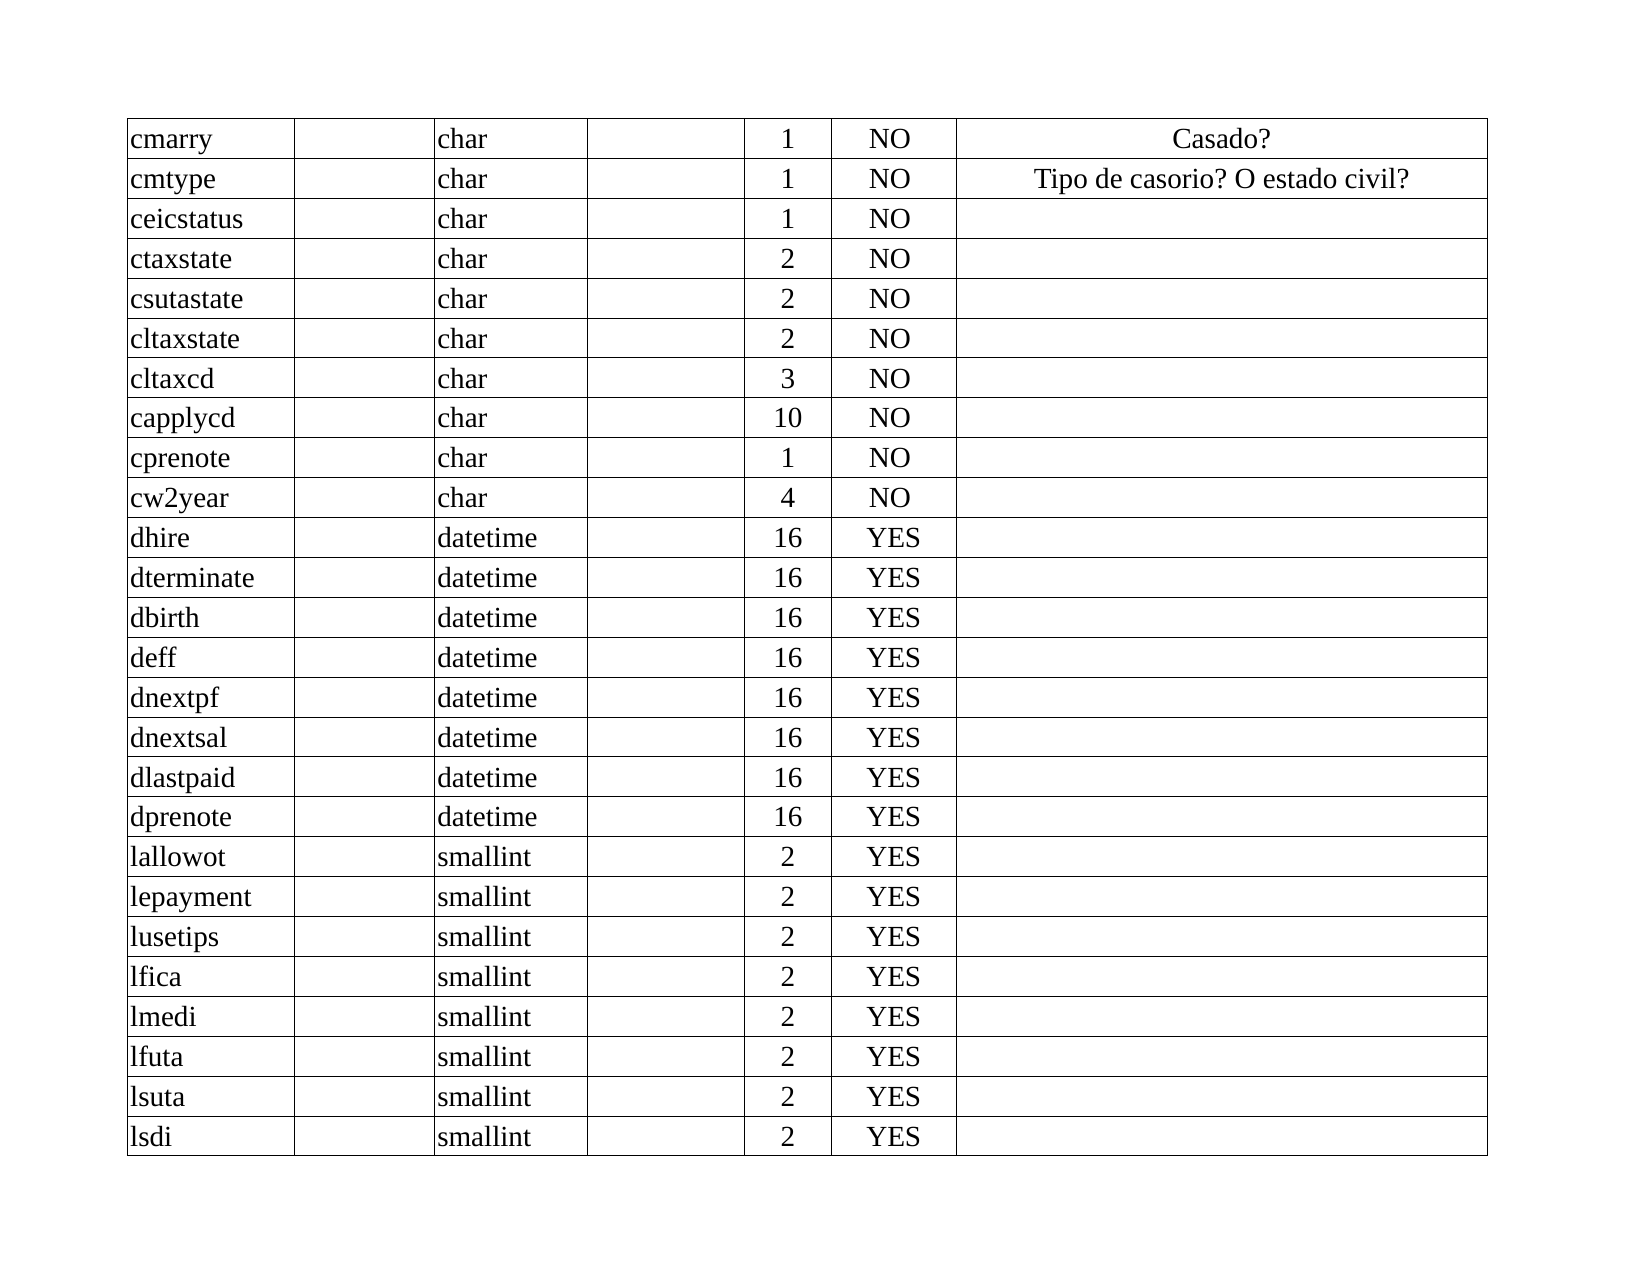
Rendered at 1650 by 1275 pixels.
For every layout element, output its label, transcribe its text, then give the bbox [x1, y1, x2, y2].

table_cell [588, 797, 744, 836]
table_cell NO [832, 239, 956, 278]
table_cell char [435, 478, 587, 517]
table_cell [957, 718, 1487, 756]
table_cell NO [832, 319, 956, 357]
table_cell [118, 198, 127, 238]
table_cell 2 [745, 239, 831, 278]
table_cell dbirth [128, 598, 294, 637]
table_cell [295, 199, 434, 238]
table_cell [588, 917, 744, 956]
table_cell ctaxstate [128, 239, 294, 278]
table_cell NO [832, 279, 956, 318]
table_cell dnextsal [128, 718, 294, 756]
table_cell smallint [435, 917, 587, 956]
table_cell [957, 757, 1487, 796]
table_cell 16 [745, 678, 831, 717]
table_cell [295, 319, 434, 357]
table_cell [295, 438, 434, 477]
table_cell YES [832, 877, 956, 916]
table_cell [118, 956, 127, 996]
table_cell char [435, 319, 587, 357]
table_cell Tipo de casorio? O estado civil? [957, 159, 1487, 198]
table_cell [118, 318, 127, 357]
table_cell [118, 876, 127, 916]
table_cell capplycd [128, 398, 294, 437]
table_cell dnextpf [128, 678, 294, 717]
table_cell [957, 1117, 1487, 1155]
table_cell [295, 718, 434, 756]
table_cell 2 [745, 1037, 831, 1076]
table_cell cmarry [128, 119, 294, 158]
table_cell [588, 837, 744, 876]
table_cell YES [832, 1077, 956, 1116]
table_cell [295, 159, 434, 198]
table_cell [957, 319, 1487, 357]
table_cell [588, 1037, 744, 1076]
table_cell [118, 118, 127, 158]
table_cell smallint [435, 837, 587, 876]
table_cell 1 [745, 119, 831, 158]
table_cell [957, 478, 1487, 517]
table_cell csutastate [128, 279, 294, 318]
table_cell YES [832, 997, 956, 1036]
table_cell YES [832, 1037, 956, 1076]
table_cell 1 [745, 438, 831, 477]
table_cell [118, 278, 127, 318]
table_cell [957, 997, 1487, 1036]
table_cell YES [832, 638, 956, 677]
table_cell [118, 836, 127, 876]
table_cell YES [832, 1117, 956, 1155]
table_cell char [435, 159, 587, 198]
table_cell YES [832, 678, 956, 717]
table_cell char [435, 398, 587, 437]
table_cell NO [832, 159, 956, 198]
table_cell [957, 638, 1487, 677]
table_cell smallint [435, 877, 587, 916]
table_cell YES [832, 558, 956, 597]
table_cell smallint [435, 1117, 587, 1155]
table_cell [588, 558, 744, 597]
table_cell cprenote [128, 438, 294, 477]
table_cell 4 [745, 478, 831, 517]
table_cell [118, 358, 127, 397]
table_cell YES [832, 797, 956, 836]
table_cell cw2year [128, 478, 294, 517]
table_cell [295, 358, 434, 397]
table_cell 16 [745, 757, 831, 796]
table_cell smallint [435, 1037, 587, 1076]
table_cell smallint [435, 1077, 587, 1116]
table_cell [295, 1037, 434, 1076]
table_cell datetime [435, 718, 587, 756]
table_cell [118, 238, 127, 278]
table_cell smallint [435, 997, 587, 1036]
table_cell [588, 957, 744, 996]
table_cell [118, 756, 127, 796]
table_cell [957, 1037, 1487, 1076]
table_cell dlastpaid [128, 757, 294, 796]
table_cell [957, 438, 1487, 477]
table_cell [588, 678, 744, 717]
table_cell [295, 877, 434, 916]
table_cell [295, 757, 434, 796]
table_cell 2 [745, 279, 831, 318]
table_cell deff [128, 638, 294, 677]
table_cell [957, 797, 1487, 836]
table_cell [957, 398, 1487, 437]
table_cell dterminate [128, 558, 294, 597]
table_cell [957, 837, 1487, 876]
table_cell [295, 119, 434, 158]
table_cell cmtype [128, 159, 294, 198]
table_cell 2 [745, 877, 831, 916]
table_cell lfuta [128, 1037, 294, 1076]
table_cell 2 [745, 997, 831, 1036]
table_cell [295, 1077, 434, 1116]
table_cell cltaxstate [128, 319, 294, 357]
table_cell [588, 319, 744, 357]
table_cell lmedi [128, 997, 294, 1036]
table_cell datetime [435, 797, 587, 836]
table_cell [295, 598, 434, 637]
table_cell [588, 598, 744, 637]
table_cell datetime [435, 678, 587, 717]
table_cell [295, 837, 434, 876]
table_cell 16 [745, 598, 831, 637]
table_cell [957, 558, 1487, 597]
table_cell [957, 239, 1487, 278]
table_cell [588, 438, 744, 477]
table_cell 16 [745, 797, 831, 836]
table_cell 2 [745, 917, 831, 956]
table_cell YES [832, 598, 956, 637]
table_cell 16 [745, 718, 831, 756]
table_cell datetime [435, 598, 587, 637]
table_cell [957, 358, 1487, 397]
table_cell [118, 517, 127, 557]
table_cell lfica [128, 957, 294, 996]
table_cell [588, 518, 744, 557]
table_cell [588, 358, 744, 397]
table_cell YES [832, 837, 956, 876]
table_cell 16 [745, 638, 831, 677]
table_cell [588, 239, 744, 278]
table_cell [957, 877, 1487, 916]
table_cell [588, 1117, 744, 1155]
table_cell datetime [435, 638, 587, 677]
table_cell 16 [745, 518, 831, 557]
table_cell [588, 199, 744, 238]
table_cell [118, 637, 127, 677]
table_cell [957, 917, 1487, 956]
table_cell [588, 159, 744, 198]
table_cell [957, 598, 1487, 637]
table_cell 1 [745, 159, 831, 198]
table_cell [957, 518, 1487, 557]
table_cell smallint [435, 957, 587, 996]
table_cell [118, 916, 127, 956]
table_cell [295, 997, 434, 1036]
table_cell lsuta [128, 1077, 294, 1116]
table_cell [118, 597, 127, 637]
table_cell [588, 718, 744, 756]
table_cell [295, 558, 434, 597]
table_cell [118, 1036, 127, 1076]
table_cell [957, 1077, 1487, 1116]
table_cell [295, 239, 434, 278]
table_cell [588, 398, 744, 437]
table_cell ceicstatus [128, 199, 294, 238]
table_cell [118, 796, 127, 836]
table_cell Casado? [957, 119, 1487, 158]
table_cell YES [832, 957, 956, 996]
table_cell [588, 1077, 744, 1116]
table_cell [588, 997, 744, 1036]
table_cell char [435, 438, 587, 477]
table_cell NO [832, 119, 956, 158]
table_cell dhire [128, 518, 294, 557]
table_cell lsdi [128, 1117, 294, 1155]
table_cell [957, 678, 1487, 717]
table_cell [295, 957, 434, 996]
table_cell [588, 757, 744, 796]
table_cell [295, 518, 434, 557]
table_cell [295, 678, 434, 717]
table_cell [957, 279, 1487, 318]
table_cell dprenote [128, 797, 294, 836]
table_cell [295, 398, 434, 437]
table_cell char [435, 199, 587, 238]
table_cell [118, 717, 127, 756]
table_cell char [435, 239, 587, 278]
table_cell 2 [745, 1077, 831, 1116]
table_cell 2 [745, 1117, 831, 1155]
table_cell NO [832, 398, 956, 437]
table_cell [118, 677, 127, 717]
table_cell YES [832, 917, 956, 956]
table_cell lepayment [128, 877, 294, 916]
table_cell [588, 119, 744, 158]
table_cell YES [832, 718, 956, 756]
table_cell [118, 397, 127, 437]
table_cell datetime [435, 558, 587, 597]
table_cell NO [832, 478, 956, 517]
table_cell 2 [745, 319, 831, 357]
table_cell datetime [435, 518, 587, 557]
table_cell datetime [435, 757, 587, 796]
table_cell YES [832, 518, 956, 557]
table_cell NO [832, 199, 956, 238]
table_cell [588, 638, 744, 677]
table_cell [588, 279, 744, 318]
table_cell char [435, 279, 587, 318]
table_cell NO [832, 358, 956, 397]
table_cell 2 [745, 957, 831, 996]
table_cell [118, 1076, 127, 1116]
table_cell [295, 478, 434, 517]
table_cell 1 [745, 199, 831, 238]
table_cell char [435, 358, 587, 397]
table_cell lusetips [128, 917, 294, 956]
table_cell 2 [745, 837, 831, 876]
table_cell 16 [745, 558, 831, 597]
table_cell [118, 996, 127, 1036]
table_cell lallowot [128, 837, 294, 876]
table_cell [295, 797, 434, 836]
table_cell [957, 957, 1487, 996]
table_cell cltaxcd [128, 358, 294, 397]
table_cell [118, 557, 127, 597]
table_cell [588, 877, 744, 916]
table_cell [118, 477, 127, 517]
table_cell YES [832, 757, 956, 796]
table_cell [295, 917, 434, 956]
table_cell [295, 279, 434, 318]
table_cell [118, 158, 127, 198]
table_cell [295, 1117, 434, 1155]
table_cell [118, 437, 127, 477]
table_cell NO [832, 438, 956, 477]
table_cell 10 [745, 398, 831, 437]
table_cell 3 [745, 358, 831, 397]
table_cell [118, 1116, 127, 1155]
table_cell [588, 478, 744, 517]
table_cell [295, 638, 434, 677]
table_cell char [435, 119, 587, 158]
table_cell [957, 199, 1487, 238]
